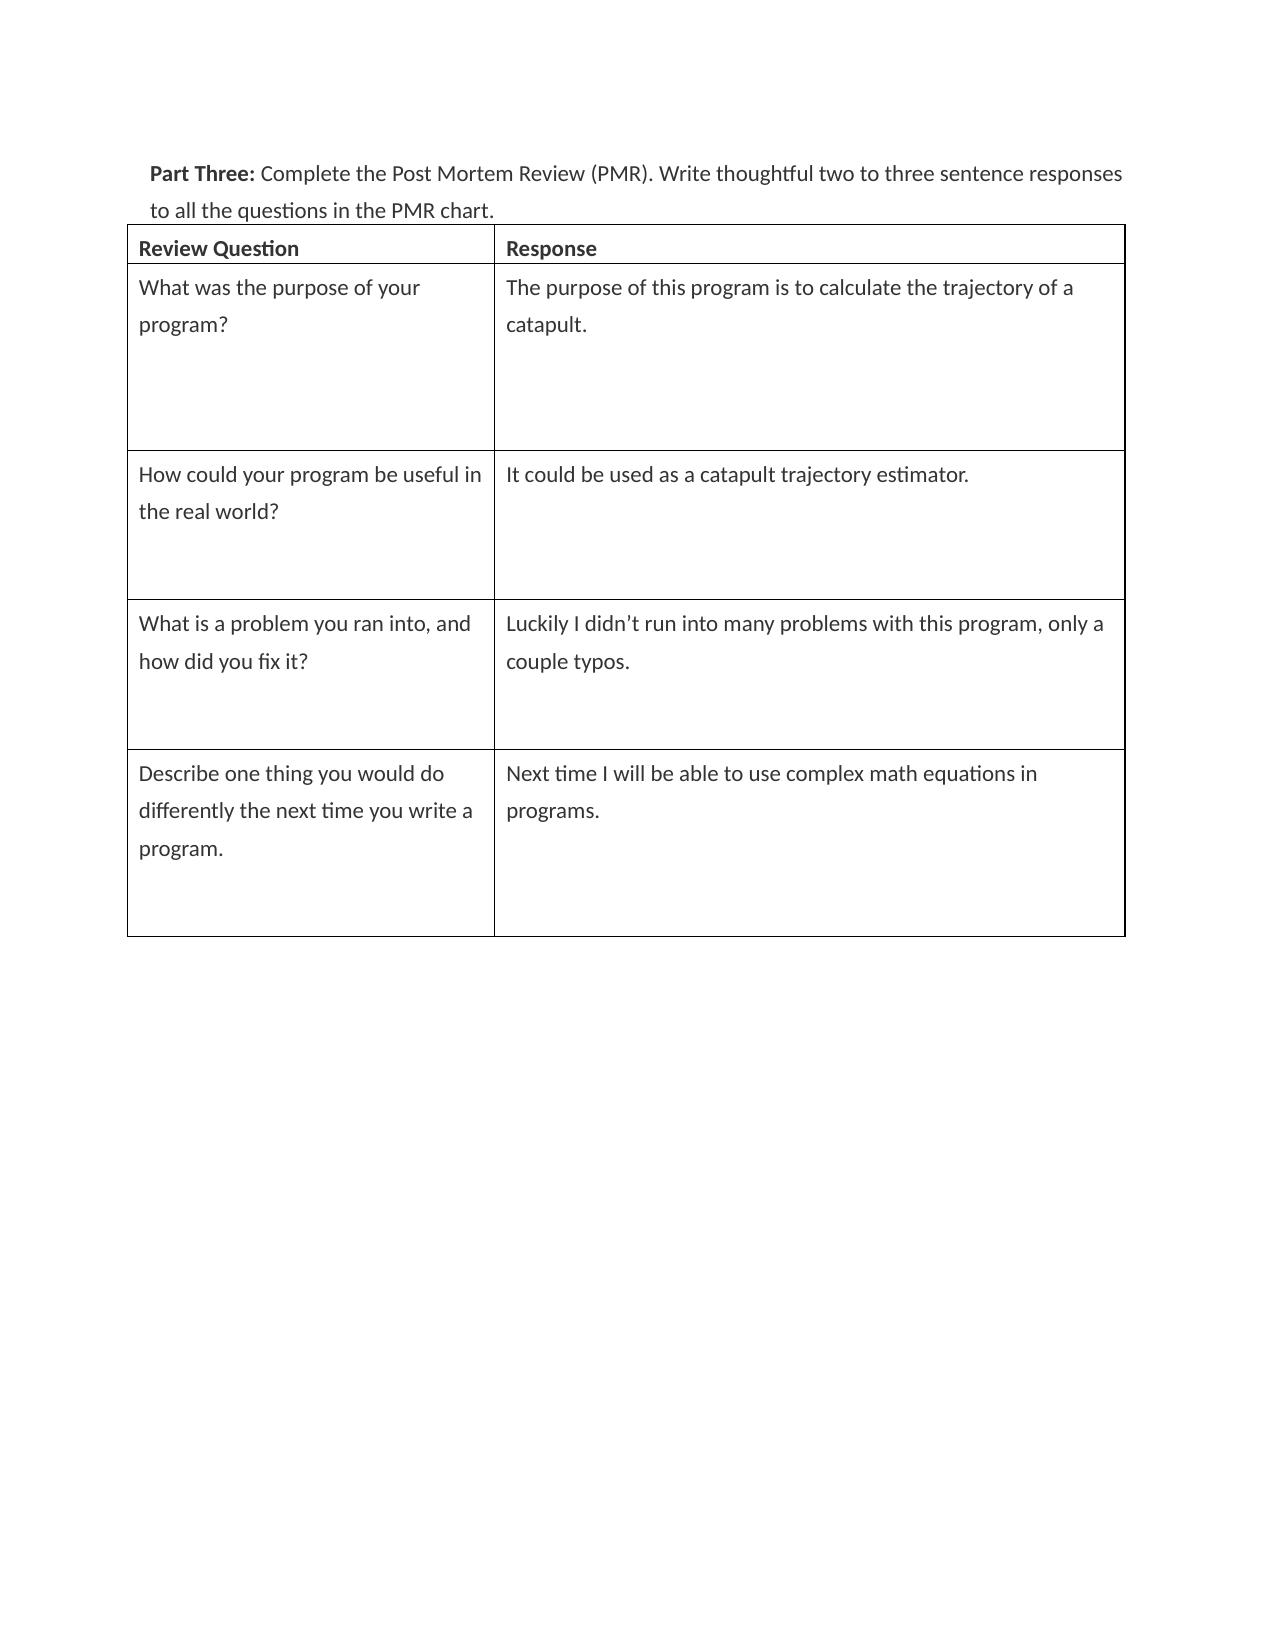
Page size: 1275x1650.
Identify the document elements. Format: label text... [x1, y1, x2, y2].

table_cell Next time I will be able to use complex math equations in programs. [495, 750, 1124, 936]
table_cell How could your program be useful in the real world? [128, 451, 494, 599]
table_cell The purpose of this program is to calculate the trajectory of a catapult. [495, 264, 1124, 449]
table_cell It could be used as a catapult trajectory estimator. [495, 451, 1124, 599]
text Part Three: Complete the Post Mortem Review (PMR). Write thoughtful two to three sentence responses to all the questions in the PMR chart. [150, 150, 1125, 224]
table_header Review Question [128, 225, 494, 263]
table_cell Describe one thing you would do differently the next time you write a program. [128, 750, 494, 936]
table_header Response [495, 225, 1124, 263]
table_cell What was the purpose of your program? [128, 264, 494, 449]
table_cell Luckily I didn’t run into many problems with this program, only a couple typos. [495, 600, 1124, 749]
table_cell What is a problem you ran into, and how did you fix it? [128, 600, 494, 749]
